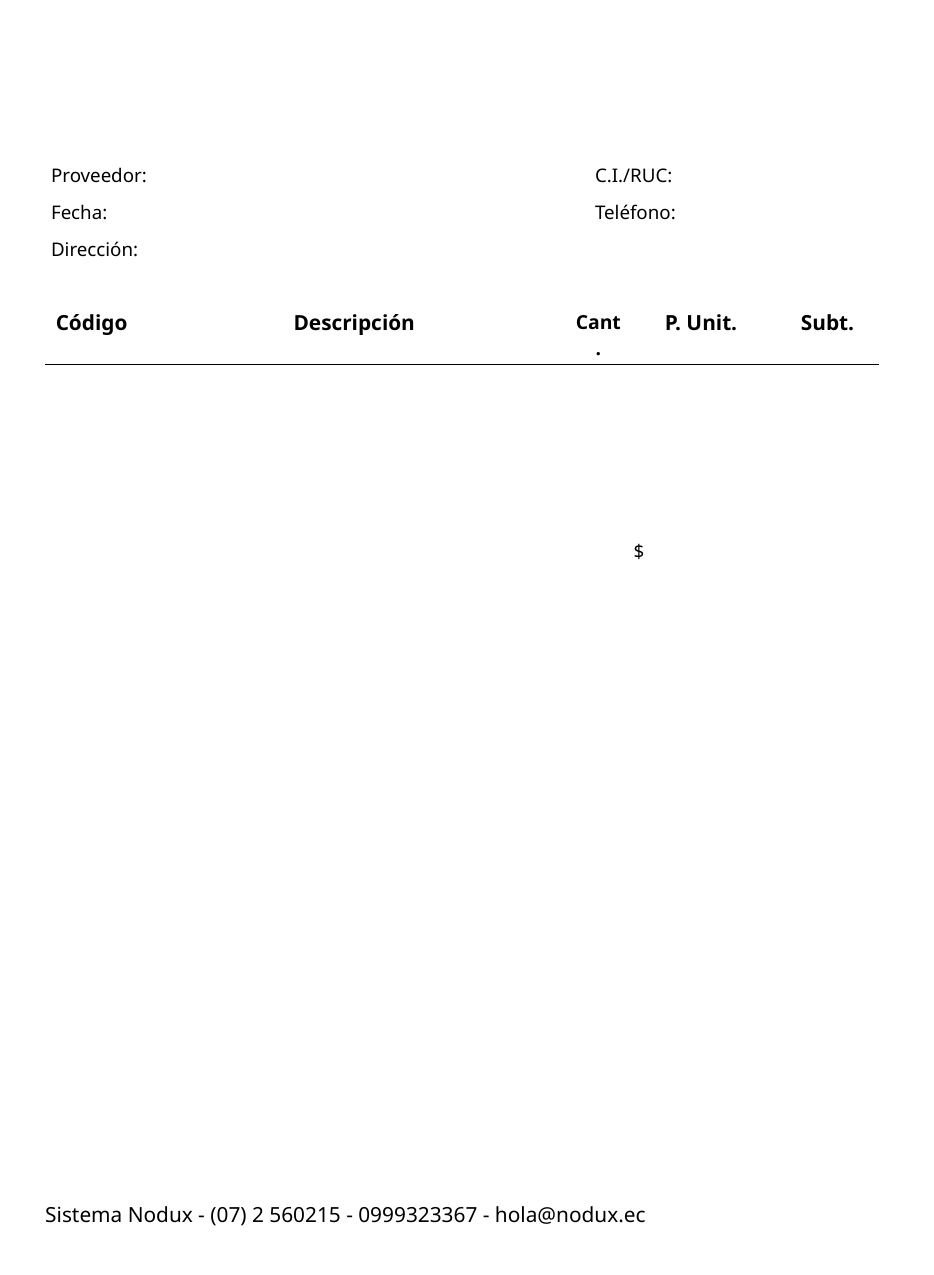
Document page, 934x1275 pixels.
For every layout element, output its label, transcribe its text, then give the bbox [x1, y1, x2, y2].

table_cell [45, 1100, 138, 1157]
table_cell [775, 1069, 879, 1100]
table_cell [775, 746, 879, 777]
table_cell <(str(line.quantity).split(".") )[0]> [570, 459, 626, 746]
table_cell <when test="line.type == 'title'"> [138, 923, 570, 955]
table_cell [626, 427, 775, 459]
table_cell [775, 955, 879, 1037]
table_cell <for each="line in line.description.split('\n')"> <line> </for> [138, 1100, 570, 1157]
table_cell [589, 230, 870, 267]
table_cell <for each="line in line.description.split('\n')"> <line> </for> [138, 459, 570, 746]
table_cell Teléfono: <sale.party.phone> [589, 193, 870, 230]
table_cell [626, 365, 775, 396]
table_cell </when> [138, 1037, 570, 1069]
table_cell <otherwise test=""> [138, 1069, 570, 1100]
table_cell [626, 778, 775, 809]
table_cell <if test="line.product.code"> <line.product.code> </if> [45, 459, 138, 746]
table_header Proveedor: <sale.party.name> [45, 156, 589, 193]
table_cell [775, 427, 879, 459]
table_cell [45, 778, 138, 809]
table_cell [570, 892, 626, 923]
table_cell </when> [138, 892, 570, 923]
table_cell [626, 396, 775, 427]
table_cell [45, 396, 138, 427]
table_cell [626, 955, 775, 1037]
table_cell <if test="line.unit_price >0"> $<str(line.unit_price)[0:(len(str(line.unit_price))-2)]> </if> [626, 459, 775, 746]
table_cell Fecha: <formatLang(sale.purchase_date, sale.party.lang)> [45, 193, 589, 230]
table_cell [570, 396, 626, 427]
table_header C.I./RUC: <sale.party.vat_code> [589, 156, 870, 193]
table_cell [570, 955, 626, 1037]
table_cell Dirección: <sale.party.addresses[0].street> [45, 230, 589, 267]
table_header Cant. [570, 306, 626, 364]
table_cell [45, 427, 138, 459]
table_cell <for each="line in line.description.split('\n')"> <line> </for> [138, 955, 570, 1037]
table_header Subt. [775, 306, 879, 364]
table_header Descripción [138, 306, 570, 364]
table_cell [570, 923, 626, 955]
table_cell [45, 892, 138, 923]
table_cell <if test="line.amount >0"><formatLang(line.amount, sale.party.lang, currency=sale.currency)></if> [775, 459, 879, 746]
table_cell [626, 923, 775, 955]
table_cell [775, 923, 879, 955]
table_cell [775, 396, 879, 427]
table_cell [45, 365, 138, 396]
table_cell [775, 1037, 879, 1069]
table_cell [626, 746, 775, 777]
table_cell [570, 1037, 626, 1069]
table_cell [570, 746, 626, 777]
table_cell [570, 365, 626, 396]
table_cell <for each="line in sale.lines"> [138, 365, 570, 396]
table_cell [626, 809, 775, 892]
table_cell [626, 1037, 775, 1069]
table_cell <when test="line.type == 'subtotal'"> [138, 778, 570, 809]
table_cell [45, 955, 138, 1037]
table_cell [45, 746, 138, 777]
table_cell [570, 1100, 626, 1157]
table_cell <for each="line in line.description.split('\n')"> <line> </for> [138, 809, 570, 892]
table_cell <when test="line.type == 'line'"> [138, 427, 570, 459]
table_cell <choose test=""> [138, 396, 570, 427]
table_cell [45, 923, 138, 955]
table_cell [45, 1037, 138, 1069]
table_header Código [45, 306, 138, 364]
table_cell [45, 1069, 138, 1100]
table_cell [775, 892, 879, 923]
table_cell [775, 365, 879, 396]
table_cell [570, 427, 626, 459]
table_cell [570, 809, 626, 892]
table_cell [626, 1069, 775, 1100]
table_cell [570, 778, 626, 809]
table_cell [570, 1069, 626, 1100]
text <for each="sale in objects"> [45, 118, 866, 144]
table_cell [45, 809, 138, 892]
table_cell </when> [138, 746, 570, 777]
table_cell [775, 809, 879, 892]
table_cell [626, 892, 775, 923]
table_cell [775, 1100, 879, 1157]
table_header P. Unit. [626, 306, 775, 364]
table_cell [775, 778, 879, 809]
table_cell [626, 1100, 775, 1157]
